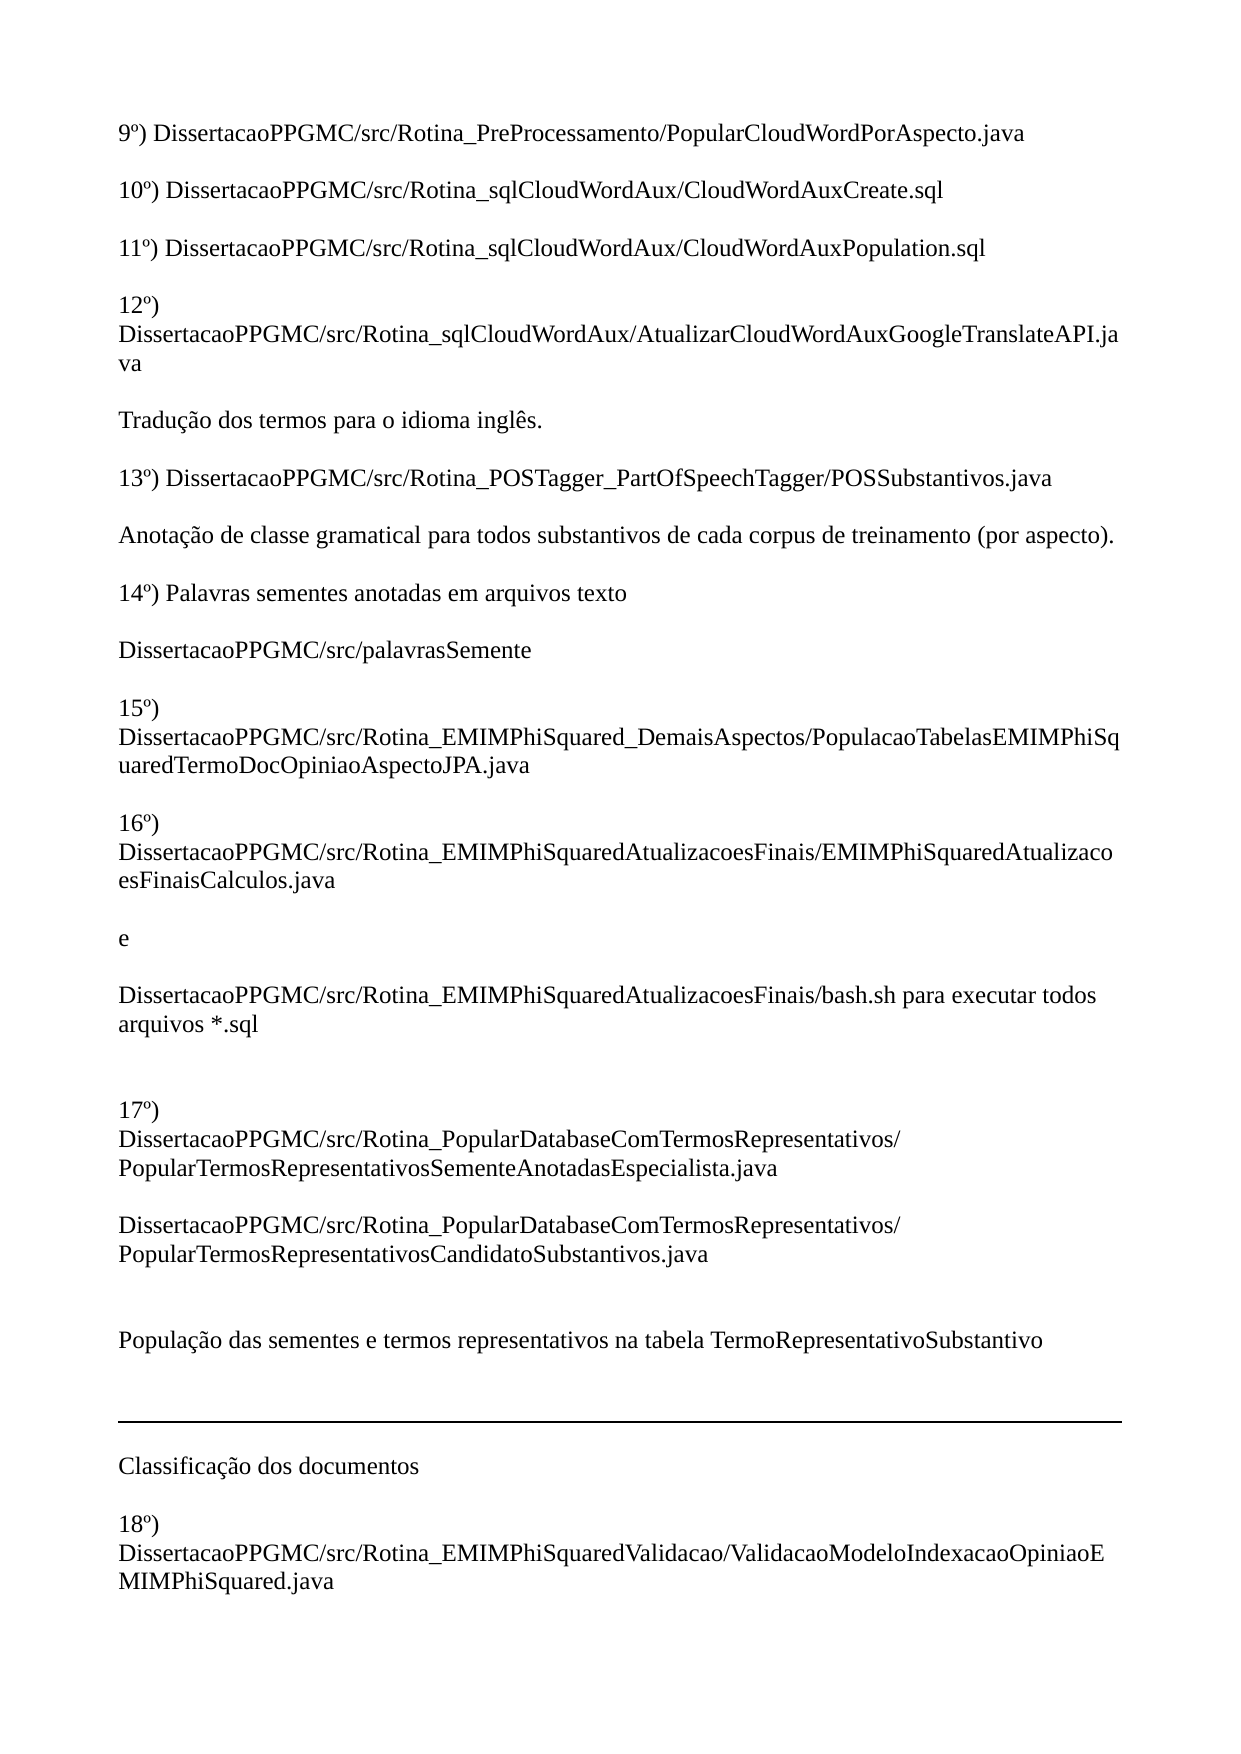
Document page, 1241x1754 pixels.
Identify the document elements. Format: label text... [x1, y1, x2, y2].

text DissertacaoPPGMC/src/Rotina_EMIMPhiSquaredAtualizacoesFinais/bash.sh para executar todos arquivos *.sql [118, 981, 1122, 1038]
text 13º) DissertacaoPPGMC/src/Rotina_POSTagger_PartOfSpeechTagger/POSSubstantivos.java [118, 463, 1122, 492]
text População das sementes e termos representativos na tabela TermoRepresentativoSubstantivo [118, 1326, 1122, 1354]
text e [118, 923, 1122, 952]
text 11º) DissertacaoPPGMC/src/Rotina_sqlCloudWordAux/CloudWordAuxPopulation.sql [118, 233, 1122, 262]
text DissertacaoPPGMC/src/Rotina_PopularDatabaseComTermosRepresentativos/PopularTermosRepresentativosSementeAnotadasEspecialista.java [118, 1124, 1122, 1182]
text 9º) DissertacaoPPGMC/src/Rotina_PreProcessamento/PopularCloudWordPorAspecto.java [118, 118, 1122, 147]
text 18º) DissertacaoPPGMC/src/Rotina_EMIMPhiSquaredValidacao/ValidacaoModeloIndexacaoOpiniaoEMIMPhiSquared.java [118, 1509, 1122, 1595]
text 15º) DissertacaoPPGMC/src/Rotina_EMIMPhiSquared_DemaisAspectos/PopulacaoTabelasEMIMPhiSquaredTermoDocOpiniaoAspectoJPA.java [118, 693, 1122, 779]
text DissertacaoPPGMC/src/palavrasSemente [118, 636, 1122, 664]
text 10º) DissertacaoPPGMC/src/Rotina_sqlCloudWordAux/CloudWordAuxCreate.sql [118, 176, 1122, 204]
text 12º) DissertacaoPPGMC/src/Rotina_sqlCloudWordAux/AtualizarCloudWordAuxGoogleTranslateAPI.java [118, 291, 1122, 377]
text DissertacaoPPGMC/src/Rotina_PopularDatabaseComTermosRepresentativos/PopularTermosRepresentativosCandidatoSubstantivos.java [118, 1211, 1122, 1268]
text Anotação de classe gramatical para todos substantivos de cada corpus de treinamento (por aspecto). [118, 521, 1122, 549]
text 14º) Palavras sementes anotadas em arquivos texto [118, 578, 1122, 607]
text Tradução dos termos para o idioma inglês. [118, 406, 1122, 434]
text 17º) [118, 1096, 1122, 1124]
text Classificação dos documentos [118, 1451, 1122, 1480]
text 16º) DissertacaoPPGMC/src/Rotina_EMIMPhiSquaredAtualizacoesFinais/EMIMPhiSquaredAtualizacoesFinaisCalculos.java [118, 808, 1122, 894]
